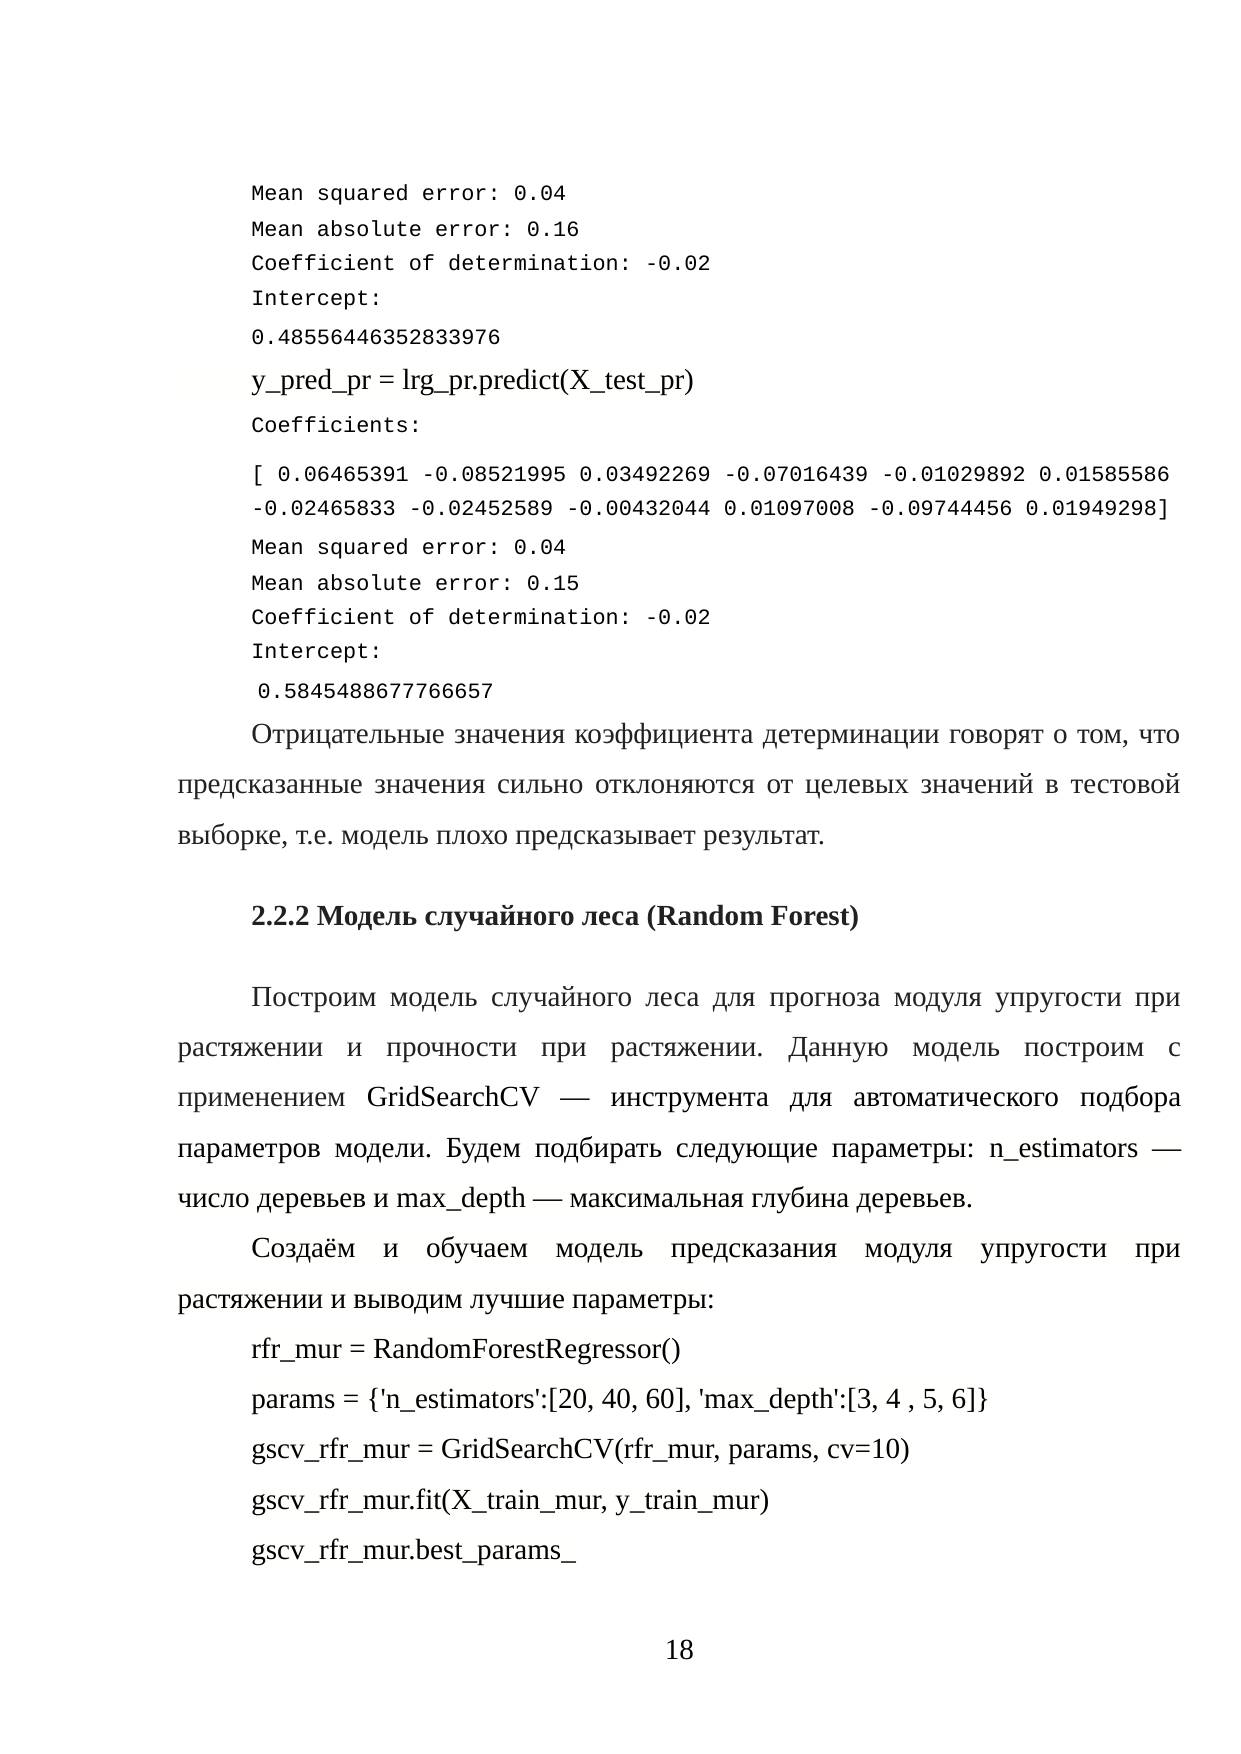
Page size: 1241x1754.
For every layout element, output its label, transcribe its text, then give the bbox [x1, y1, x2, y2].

text Отрицательные значения коэффициента детерминации говорят о том, что предсказанные значения сильно отклоняются от целевых значений в тестовой выборке, т.е. модель плохо предсказывает результат. [177, 716, 1181, 850]
text 0.48556446352833976 [177, 321, 1181, 351]
text gscv_rfr_mur.fit(X_train_mur, y_train_mur) [177, 1482, 1181, 1516]
text Intercept: [177, 641, 1181, 666]
text y_pred_pr = lrg_pr.predict(X_test_pr) [177, 362, 1181, 396]
text [ 0.06465391 -0.08521995 0.03492269 -0.07016439 -0.01029892 0.01585586 -0.02465833 -0.02452589 -0.00432044 0.01097008 -0.09744456 0.01949298] [177, 458, 1181, 522]
text rfr_mur = RandomForestRegressor() [177, 1331, 1181, 1364]
text Coefficient of determination: -0.02 [177, 252, 1181, 277]
text gscv_rfr_mur = GridSearchCV(rfr_mur, params, cv=10) [177, 1432, 1181, 1465]
text Создаём и обучаем модель предсказания модуля упругости при растяжении и выводим лучшие параметры: [177, 1230, 1181, 1314]
text 0.5845488677766657 [177, 675, 1181, 705]
text params = {'n_estimators':[20, 40, 60], 'max_depth':[3, 4 , 5, 6]} [177, 1381, 1181, 1415]
text Intercept: [177, 287, 1181, 311]
text Coefficient of determination: -0.02 [177, 607, 1181, 631]
text Coefficients: [177, 409, 1181, 439]
text Mean absolute error: 0.16 [177, 218, 1181, 243]
text Mean squared error: 0.04 [177, 531, 1181, 561]
text Mean squared error: 0.04 [177, 177, 1181, 207]
text Mean absolute error: 0.15 [177, 572, 1181, 597]
text 2.2.2 Модель случайного леса (Random Forest) [177, 898, 1181, 931]
text Построим модель случайного леса для прогноза модуля упругости при растяжении и прочности при растяжении. Данную модель построим с применением GridSearchCV — инструмента для автоматического подбора параметров модели. Будем подбирать следующие параметры: n_estimators — число деревьев и max_depth — максимальная глубина деревьев. [177, 979, 1181, 1214]
text gscv_rfr_mur.best_params_ [177, 1532, 1181, 1566]
